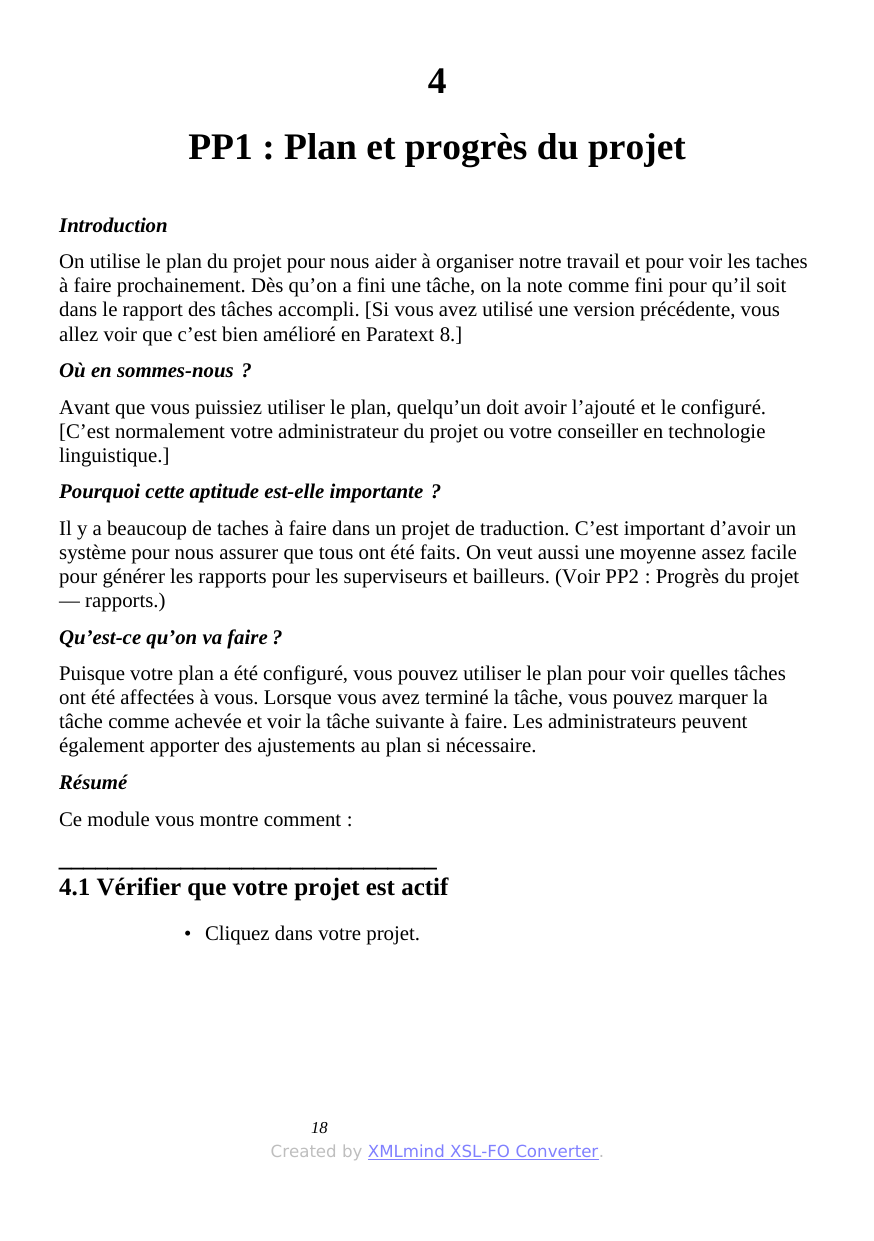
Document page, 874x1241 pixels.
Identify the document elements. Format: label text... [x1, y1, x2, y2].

text Résumé [59, 770, 815, 794]
text 4 [59, 59, 815, 102]
text Pourquoi cette aptitude est-elle importante ? [59, 479, 815, 503]
list Cliquez dans votre projet. [184, 921, 815, 945]
text Puisque votre plan a été configuré, vous pouvez utiliser le plan pour voir quelles tâches ont été affectées à vous. Lorsque vous avez terminé la tâche, vous pouvez marquer la tâche comme achevée et voir la tâche suivante à faire. Les administrateurs peuvent également apporter des ajustements au plan si nécessaire. [59, 661, 815, 757]
text On utilise le plan du projet pour nous aider à organiser notre travail et pour voir les taches à faire prochainement. Dès qu’on a fini une tâche, on la note comme fini pour qu’il soit dans le rapport des tâches accompli. [Si vous avez utilisé une version précédente, vous allez voir que c’est bien amélioré en Paratext 8.] [59, 249, 815, 346]
text Où en sommes-nous ? [59, 358, 815, 382]
text Avant que vous puissiez utiliser le plan, quelqu’un doit avoir l’ajouté et le configuré. [C’est normalement votre administrateur du projet ou votre conseiller en technologie linguistique.] [59, 394, 815, 467]
text PP1 : Plan et progrès du projet [59, 124, 815, 168]
text Introduction [59, 213, 815, 237]
text Ce module vous montre comment : [59, 806, 815, 831]
text Il y a beaucoup de taches à faire dans un projet de traduction. C’est important d’avoir un système pour nous assurer que tous ont été faits. On veut aussi une moyenne assez facile pour générer les rapports pour les superviseurs et bailleurs. (Voir PP2 : Progrès du projet — rapports.) [59, 516, 815, 612]
text 4.1 Vérifier que votre projet est actif [59, 872, 815, 901]
text Qu’est-ce qu’on va faire ? [59, 624, 815, 649]
